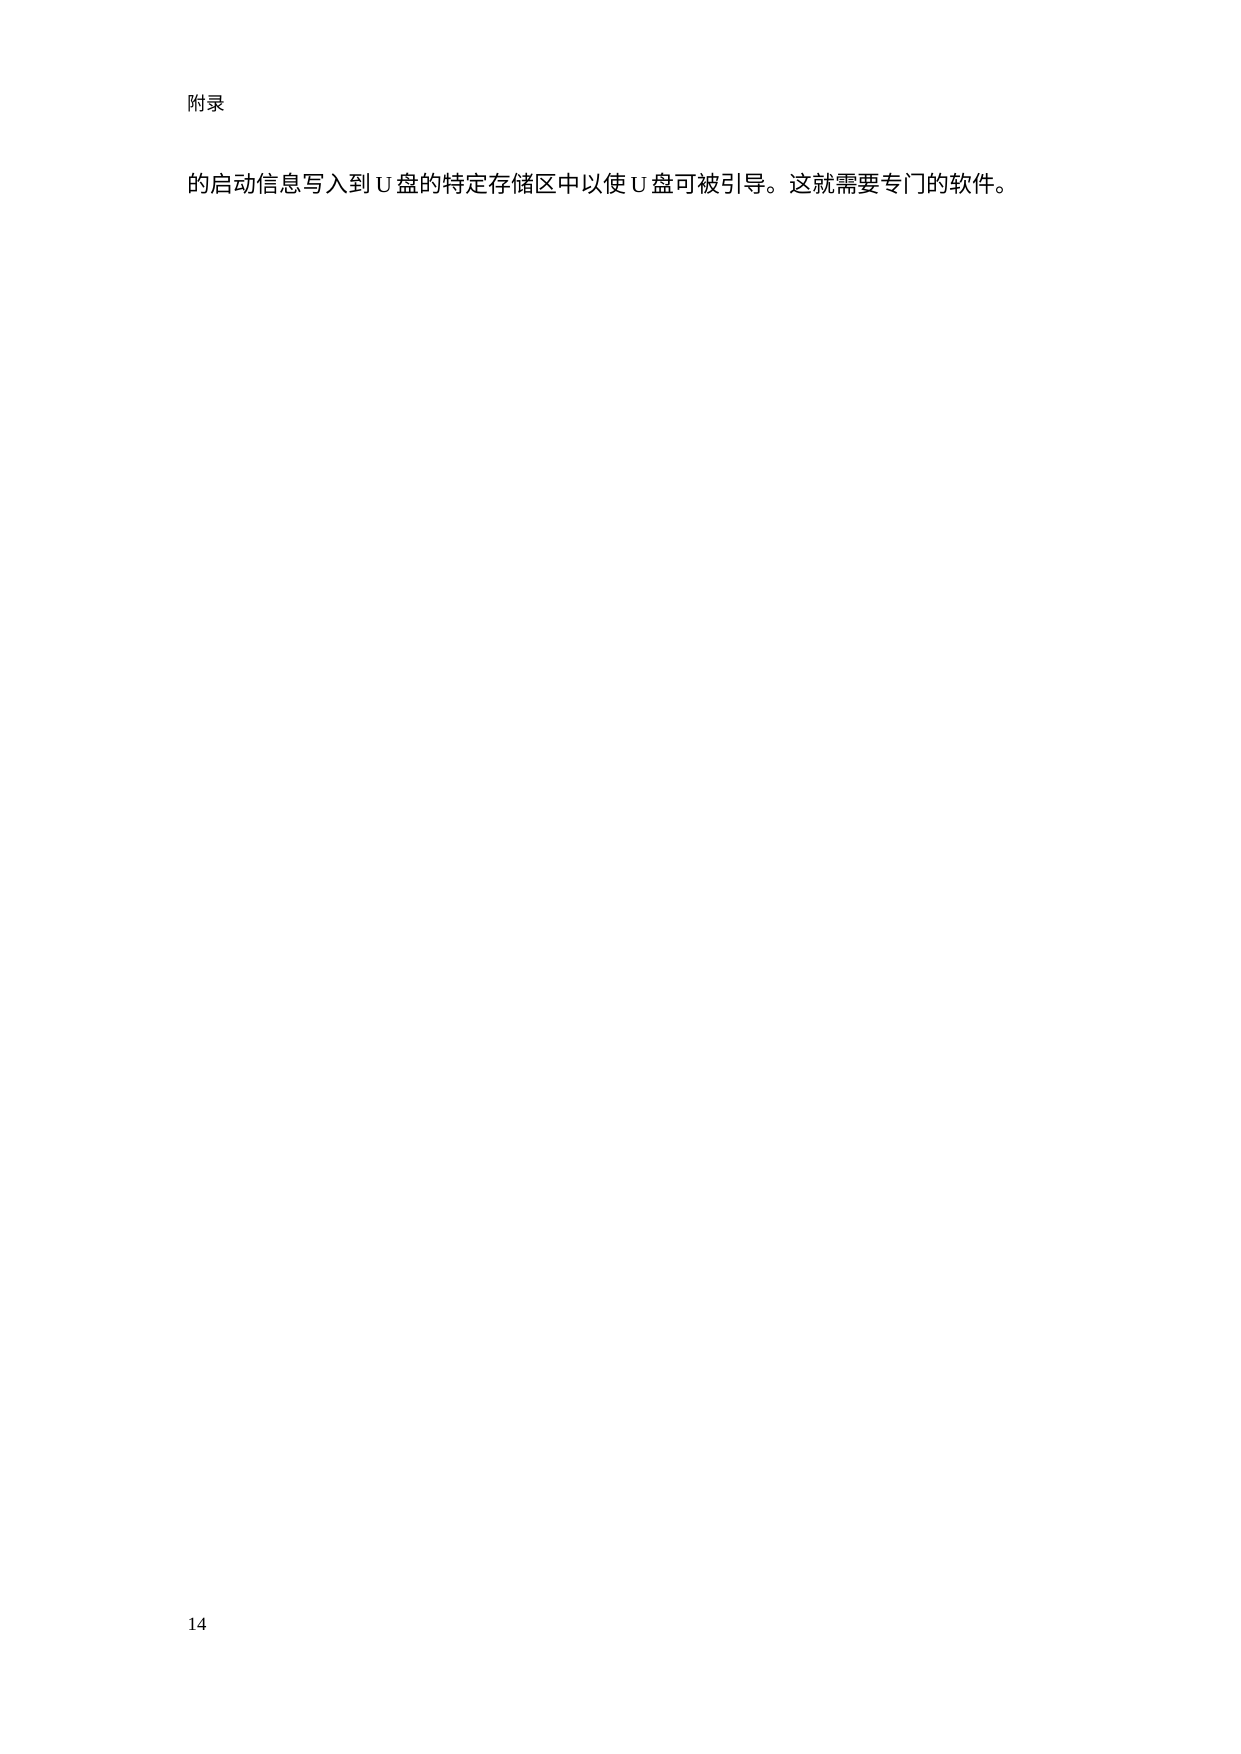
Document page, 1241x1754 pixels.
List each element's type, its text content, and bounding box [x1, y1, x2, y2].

text 的启动信息写入到U盘的特定存储区中以使U盘可被引导。这就需要专门的软件。 [187, 150, 1053, 215]
